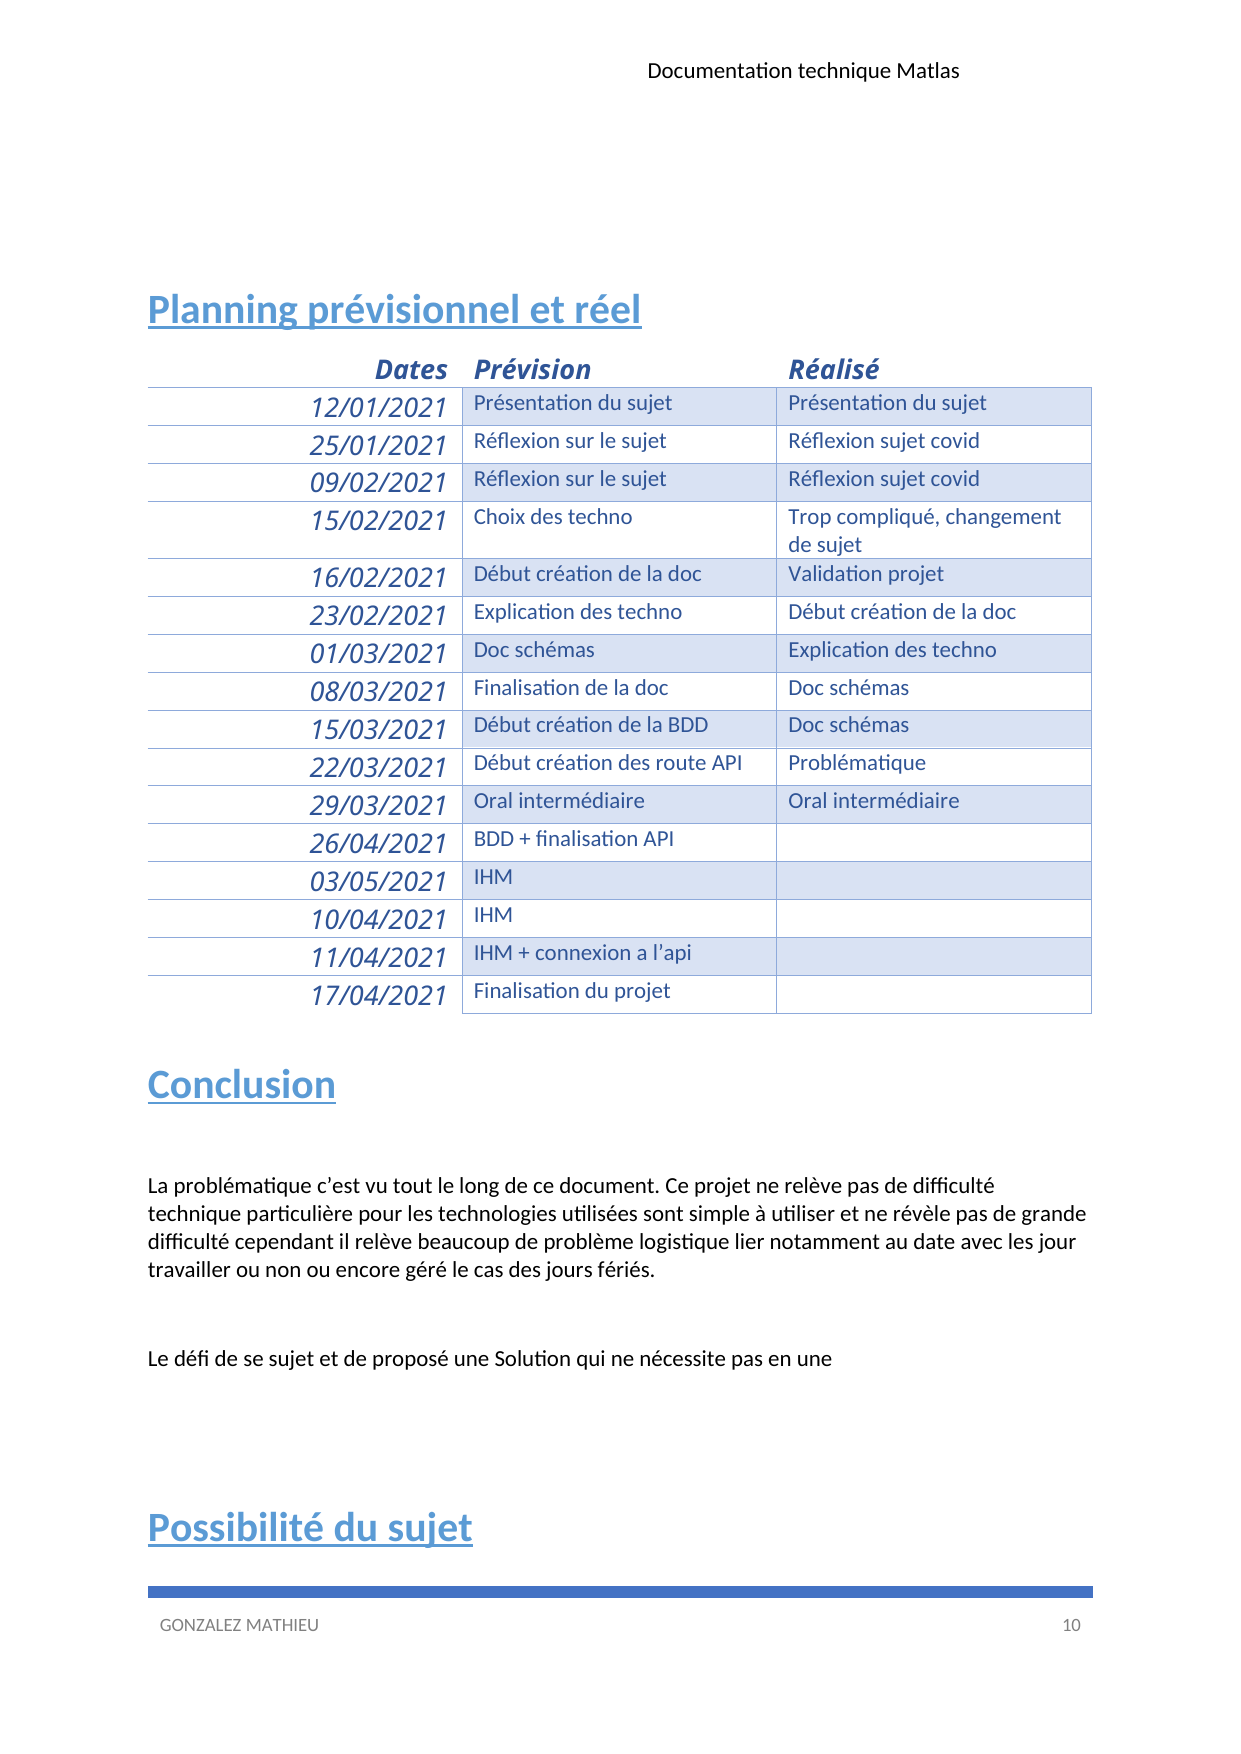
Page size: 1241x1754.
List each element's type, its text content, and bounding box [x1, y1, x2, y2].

table_cell Choix des techno [463, 502, 776, 558]
table_cell Finalisation du projet [463, 976, 776, 1013]
table_cell Réflexion sur le sujet [463, 426, 776, 463]
subtitle Conclusion [148, 1058, 1093, 1109]
table_cell Réflexion sujet covid [777, 464, 1091, 501]
text La problématique c’est vu tout le long de ce document. Ce projet ne relève pas de difficulté technique particulière pour les technologies utilisées sont simple à utiliser et ne révèle pas de grande difficulté cependant il relève beaucoup de problème logistique lier notamment au date avec les jour travailler ou non ou encore géré le cas des jours fériés. [148, 1171, 1093, 1283]
table_cell [777, 938, 1091, 975]
table_header Dates [148, 350, 462, 387]
table_cell Trop compliqué, changement de sujet [777, 502, 1091, 558]
table_cell 22/03/2021 [148, 749, 462, 785]
table_cell BDD + finalisation API [463, 824, 776, 861]
table_cell Réflexion sujet covid [777, 426, 1091, 463]
table_cell 11/04/2021 [148, 938, 462, 975]
table_cell Oral intermédiaire [463, 786, 776, 823]
table_cell [777, 862, 1091, 899]
table_cell 03/05/2021 [148, 862, 462, 899]
table_cell Début création de la doc [777, 597, 1091, 634]
table_cell Début création de la BDD [463, 711, 776, 747]
table_cell 10/04/2021 [148, 900, 462, 937]
table_cell IHM [463, 900, 776, 937]
table_cell 15/02/2021 [148, 502, 462, 558]
table_cell [777, 824, 1091, 861]
table_cell 16/02/2021 [148, 559, 462, 596]
table_cell Explication des techno [463, 597, 776, 634]
table_cell 15/03/2021 [148, 711, 462, 747]
table_cell Présentation du sujet [777, 388, 1091, 425]
table_cell Début création de la doc [463, 559, 776, 596]
table_cell Présentation du sujet [463, 388, 776, 425]
table_cell Doc schémas [777, 673, 1091, 709]
table_cell Début création des route API [463, 749, 776, 785]
table_cell 23/02/2021 [148, 597, 462, 634]
table_cell 09/02/2021 [148, 464, 462, 501]
table_cell 08/03/2021 [148, 673, 462, 709]
table_cell Finalisation de la doc [463, 673, 776, 709]
text Le défi de se sujet et de proposé une Solution qui ne nécessite pas en une [148, 1344, 1093, 1372]
table_cell Doc schémas [777, 711, 1091, 747]
table_cell Doc schémas [463, 635, 776, 672]
table_cell 25/01/2021 [148, 426, 462, 463]
subtitle Planning prévisionnel et réel [148, 283, 1093, 333]
table_cell 29/03/2021 [148, 786, 462, 823]
table_header Prévision [462, 350, 777, 387]
table_cell 26/04/2021 [148, 824, 462, 861]
table_cell [777, 976, 1091, 1013]
table_cell 17/04/2021 [148, 976, 462, 1013]
table_cell Réflexion sur le sujet [463, 464, 776, 501]
table_cell 12/01/2021 [148, 388, 462, 425]
subtitle Possibilité du sujet [148, 1501, 1093, 1552]
table_cell 01/03/2021 [148, 635, 462, 672]
table_cell Oral intermédiaire [777, 786, 1091, 823]
table_cell Explication des techno [777, 635, 1091, 672]
table_header Réalisé [777, 350, 1092, 387]
table_cell IHM [463, 862, 776, 899]
table_cell [777, 900, 1091, 937]
table_cell Validation projet [777, 559, 1091, 596]
table_cell Problématique [777, 749, 1091, 785]
table_cell IHM + connexion a l’api [463, 938, 776, 975]
